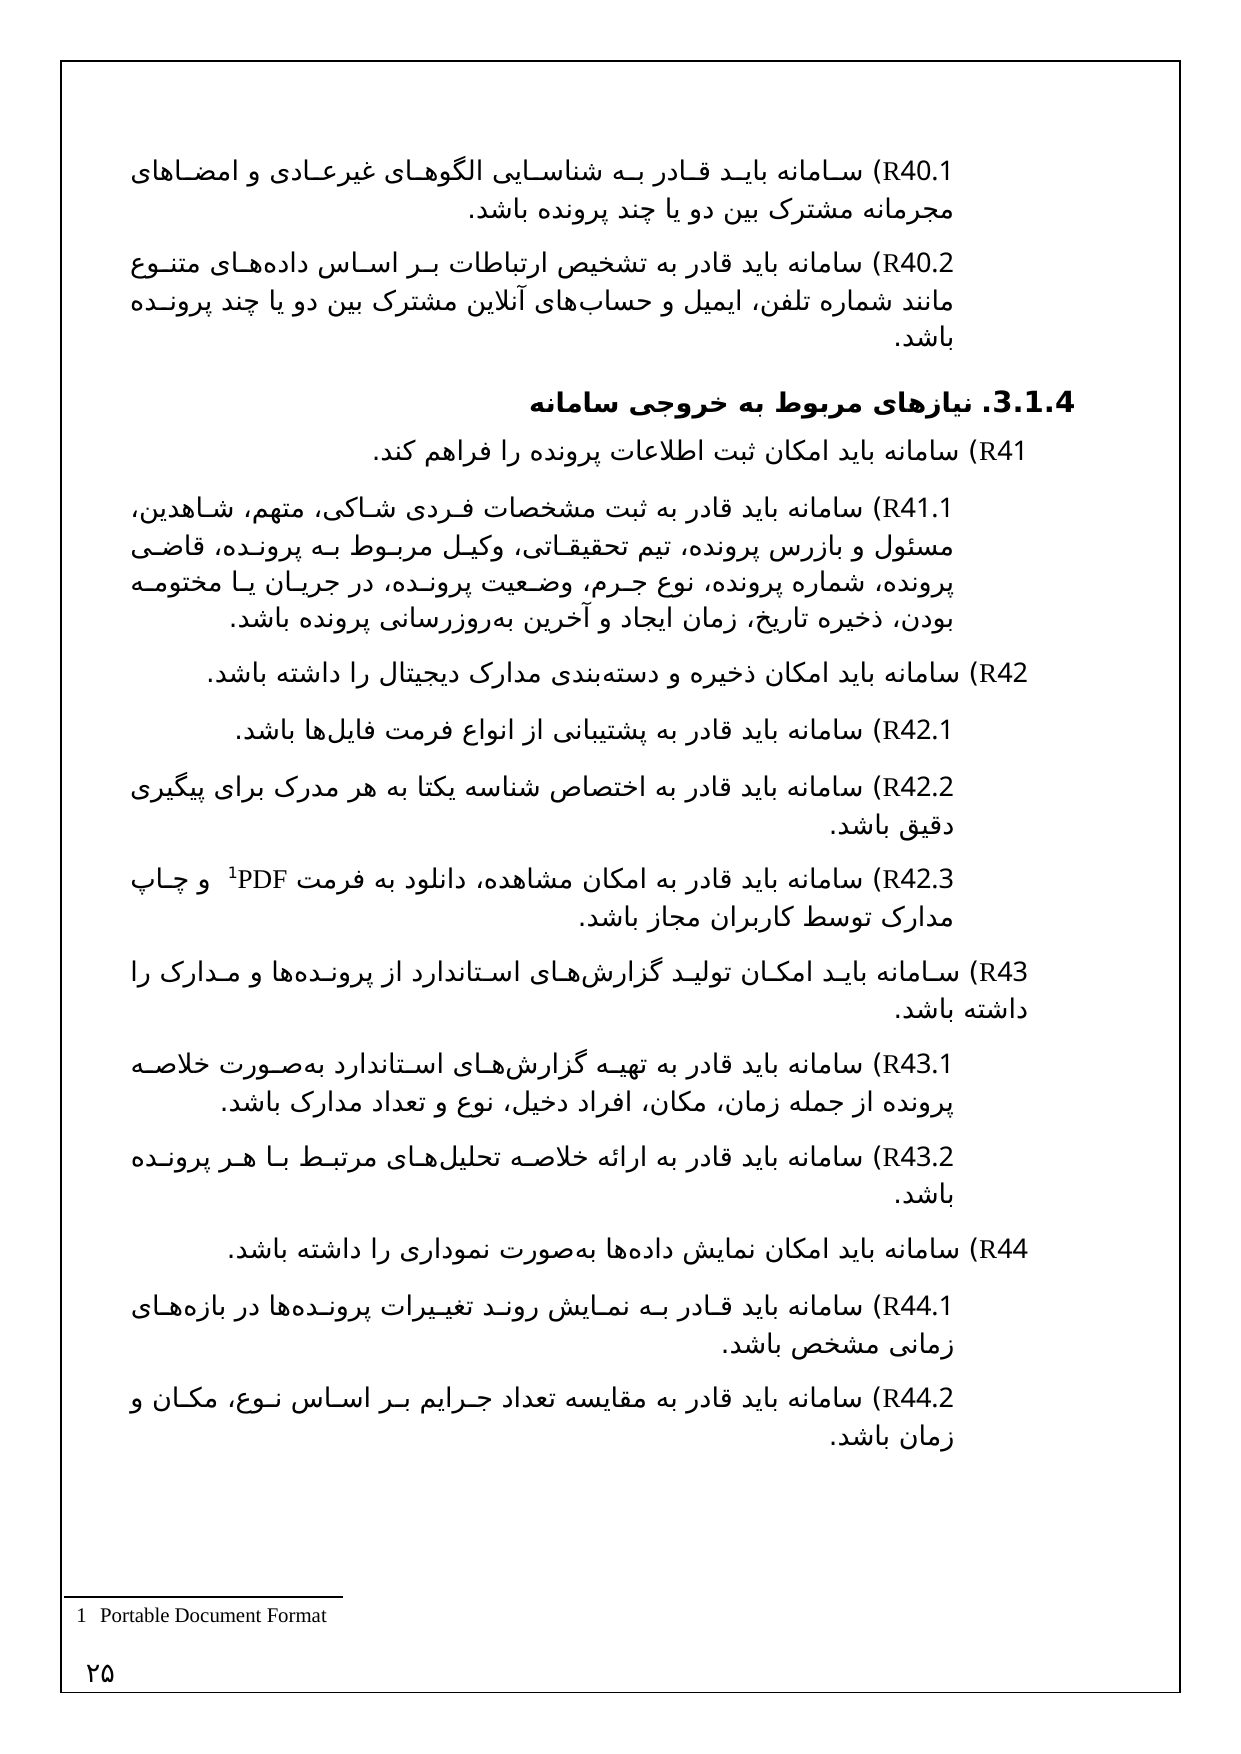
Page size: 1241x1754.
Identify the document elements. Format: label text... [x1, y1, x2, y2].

subtitle نیازهای مربوط به خروجی سامانه [64, 385, 981, 419]
text R44) سامانه باید امکان نمایش داده‌ها به‌صورت نموداری را داشته باشد. [130, 1229, 1028, 1266]
text R42.1) سامانه باید قادر به پشتیبانی از انواع فرمت فایل‌ها باشد. [130, 710, 954, 747]
text R43.1) سامانه باید قادر به تهیه گزارش‌های استاندارد به‌صورت خلاصه پرونده از جمله زمان، مکان، افراد دخیل، نوع و تعداد مدارک باشد. [130, 1044, 954, 1118]
text R42.2) سامانه باید قادر به اختصاص شناسه یکتا به هر مدرک برای پیگیری دقیق باشد. [130, 767, 954, 841]
text R40.1) سامانه باید قادر به شناسایی الگوهای غیرعادی و امضاهای مجرمانه مشترک بین دو یا چند پرونده باشد. [130, 152, 954, 225]
text R40.2) سامانه باید قادر به تشخیص ارتباطات بر اساس داده‌های متنوع مانند شماره تلفن، ایمیل و حساب‌های آنلاین مشترک بین دو یا چند پرونده باشد. [130, 244, 954, 353]
text R42.3) سامانه باید قادر به امکان مشاهده، دانلود به فرمت PDF و چاپ مدارک توسط کاربران مجاز باشد. [130, 860, 954, 933]
text R41) سامانه باید امکان ثبت اطلاعات پرونده را فراهم کند. [130, 432, 1028, 468]
text R43.2) سامانه باید قادر به ارائه خلاصه تحلیل‌های مرتبط با هر پرونده باشد. [130, 1137, 954, 1210]
text Portable Document Format [76, 1603, 1176, 1627]
text R43) سامانه باید امکان تولید گزارش‌های استاندارد از پرونده‌ها و مدارک را داشته باشد. [130, 952, 1028, 1025]
text R44.1) سامانه باید قادر به نمایش روند تغییرات پرونده‌ها در بازه‌های زمانی مشخص باشد. [130, 1286, 954, 1359]
text R41.1) سامانه باید قادر به ثبت مشخصات فردی شاکی، متهم، شاهدین، مسئول و بازرس پرونده، تیم تحقیقاتی، وکیل مربوط به پرونده، قاضی پرونده، شماره پرونده، نوع جرم، وضعیت پرونده، در جریان یا مختومه بودن، ذخیره تاریخ، زمان ایجاد و آخرین به‌روزرسانی پرونده باشد. [130, 488, 954, 634]
text R44.2) سامانه باید قادر به مقایسه تعداد جرایم بر اساس نوع، مکان و زمان باشد. [130, 1379, 954, 1452]
text R42) سامانه باید امکان ذخیره و دسته‌بندی مدارک دیجیتال را داشته باشد. [130, 653, 1028, 690]
